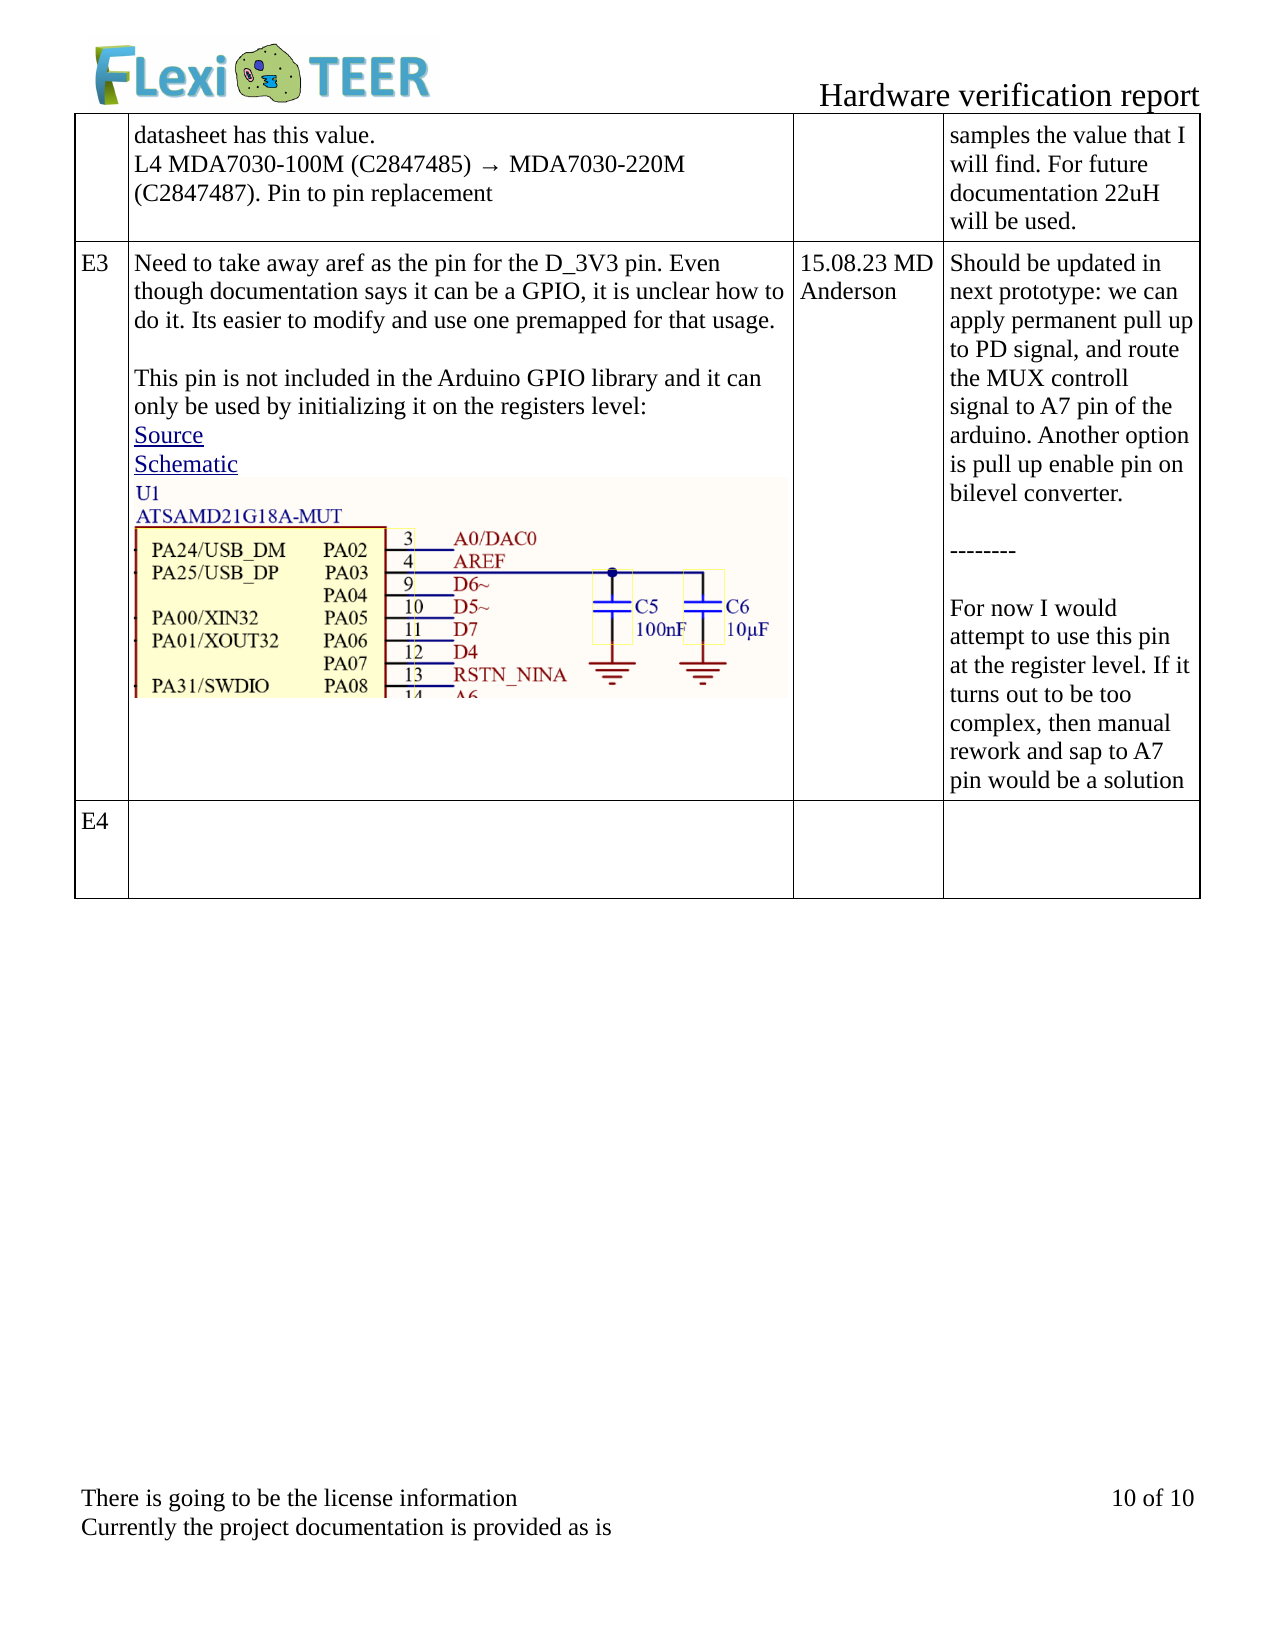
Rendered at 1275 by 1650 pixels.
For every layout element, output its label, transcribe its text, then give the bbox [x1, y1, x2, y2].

table_cell 15.08.23 MD Anderson [794, 242, 943, 799]
table_cell samples the value that I will find. For future documentation 22uH will be used. [944, 114, 1199, 241]
table_cell [944, 801, 1199, 898]
table_cell [129, 801, 793, 898]
table_cell Should be updated in next prototype: we can apply permanent pull up to PD signal, and route the MUX controll signal to A7 pin of the arduino. Another option is pull up enable pin on bilevel converter. -------- For now I would attempt to use this pin at the register level. If it turns out to be too complex, then manual rework and sap to A7 pin would be a solution [944, 242, 1199, 799]
table_cell [794, 114, 943, 241]
picture [133, 477, 788, 698]
table_cell [794, 801, 943, 898]
table_cell [76, 114, 128, 241]
table_cell E3 [76, 242, 128, 799]
table_cell datasheet has this value. L4 MDA7030-100M (C2847485) → MDA7030-220M (C2847487). Pin to pin replacement [129, 114, 793, 241]
table_cell E4 [76, 801, 128, 898]
picture [86, 34, 440, 113]
table_cell Need to take away aref as the pin for the D_3V3 pin. Even though documentation says it can be a GPIO, it is unclear how to do it. Its easier to modify and use one premapped for that usage. This pin is not included in the Arduino GPIO library and it can only be used by initializing it on the registers level: Source Schematic [129, 242, 793, 799]
